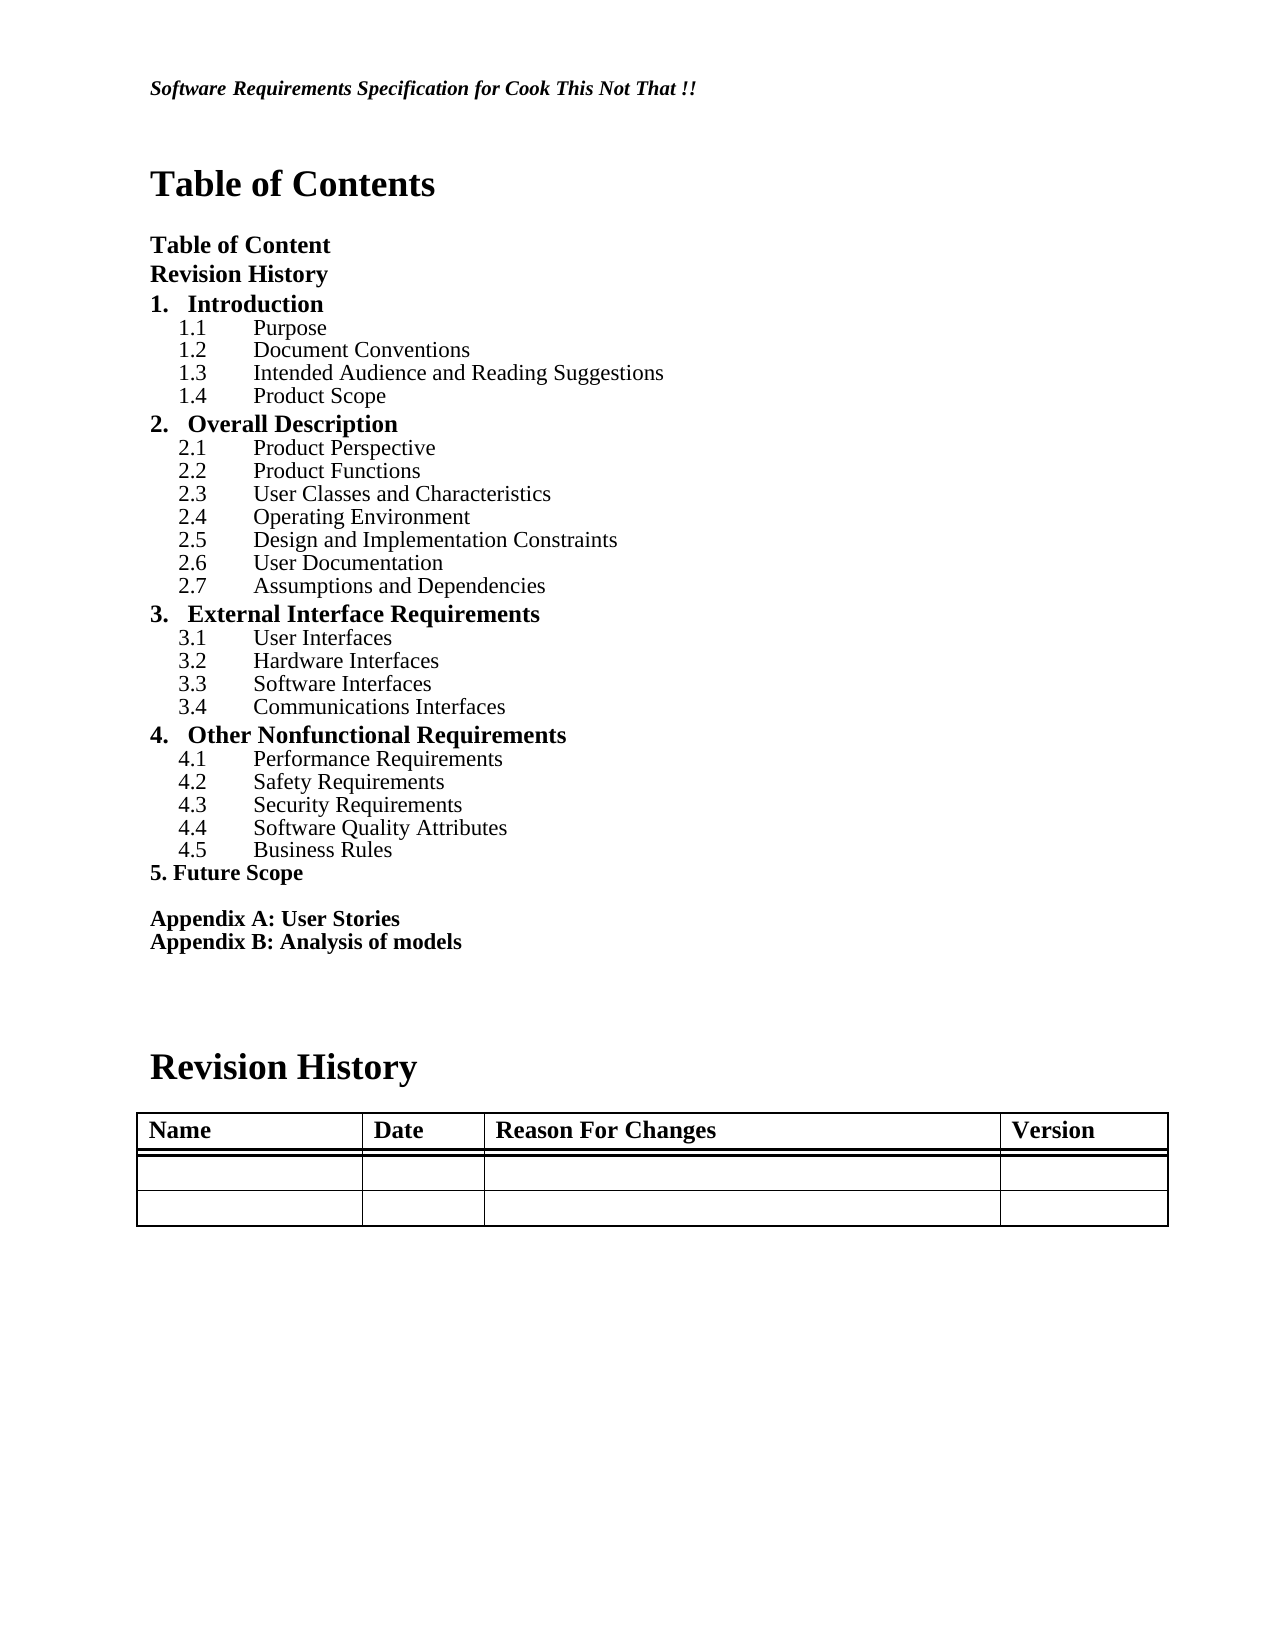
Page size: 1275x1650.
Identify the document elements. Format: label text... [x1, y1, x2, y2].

table_cell [485, 1191, 1000, 1225]
text 3.3 Software Interfaces [178, 673, 1125, 696]
text 1.2 Document Conventions [178, 339, 1125, 362]
text 4.5 Business Rules [178, 839, 1125, 862]
text 1.1 Purpose [178, 317, 1125, 339]
text Appendix B: Analysis of models [150, 931, 1125, 954]
table_cell [1001, 1157, 1167, 1190]
text Revision History [150, 1046, 1125, 1087]
table_cell [485, 1157, 1000, 1190]
text 2.1 Product Perspective [178, 437, 1125, 460]
text 4. Other Nonfunctional Requirements [150, 725, 1125, 748]
text 3. External Interface Requirements [150, 604, 1125, 627]
text 4.2 Safety Requirements [178, 771, 1125, 794]
text Appendix A: User Stories [150, 908, 1125, 931]
text 1. Introduction [150, 294, 1125, 317]
text 2. Overall Description [150, 414, 1125, 437]
text 2.5 Design and Implementation Constraints [178, 529, 1125, 552]
table_cell [363, 1191, 484, 1225]
text 4.4 Software Quality Attributes [178, 817, 1125, 839]
text 3.2 Hardware Interfaces [178, 650, 1125, 673]
table_cell [363, 1157, 484, 1190]
text 3.1 User Interfaces [178, 627, 1125, 650]
text Table of Content [150, 235, 1125, 258]
text 1.4 Product Scope [178, 385, 1125, 408]
table_header Reason For Changes [485, 1114, 1000, 1148]
table_header Date [363, 1114, 484, 1148]
text 2.4 Operating Environment [178, 506, 1125, 529]
text 1.3 Intended Audience and Reading Suggestions [178, 362, 1125, 385]
table_cell [1001, 1191, 1167, 1225]
table_cell [138, 1191, 362, 1225]
text 3.4 Communications Interfaces [178, 696, 1125, 719]
text 2.6 User Documentation [178, 552, 1125, 575]
text 2.2 Product Functions [178, 460, 1125, 483]
text 2.7 Assumptions and Dependencies [178, 575, 1125, 598]
text 2.3 User Classes and Characteristics [178, 483, 1125, 506]
table_header Name [138, 1114, 362, 1148]
text Revision History [150, 264, 1125, 287]
text Table of Contents [150, 162, 1125, 204]
table_cell [138, 1157, 362, 1190]
text 4.3 Security Requirements [178, 794, 1125, 817]
table_header Version [1001, 1114, 1167, 1148]
text 4.1 Performance Requirements [178, 748, 1125, 771]
text 5. Future Scope [150, 862, 1125, 885]
